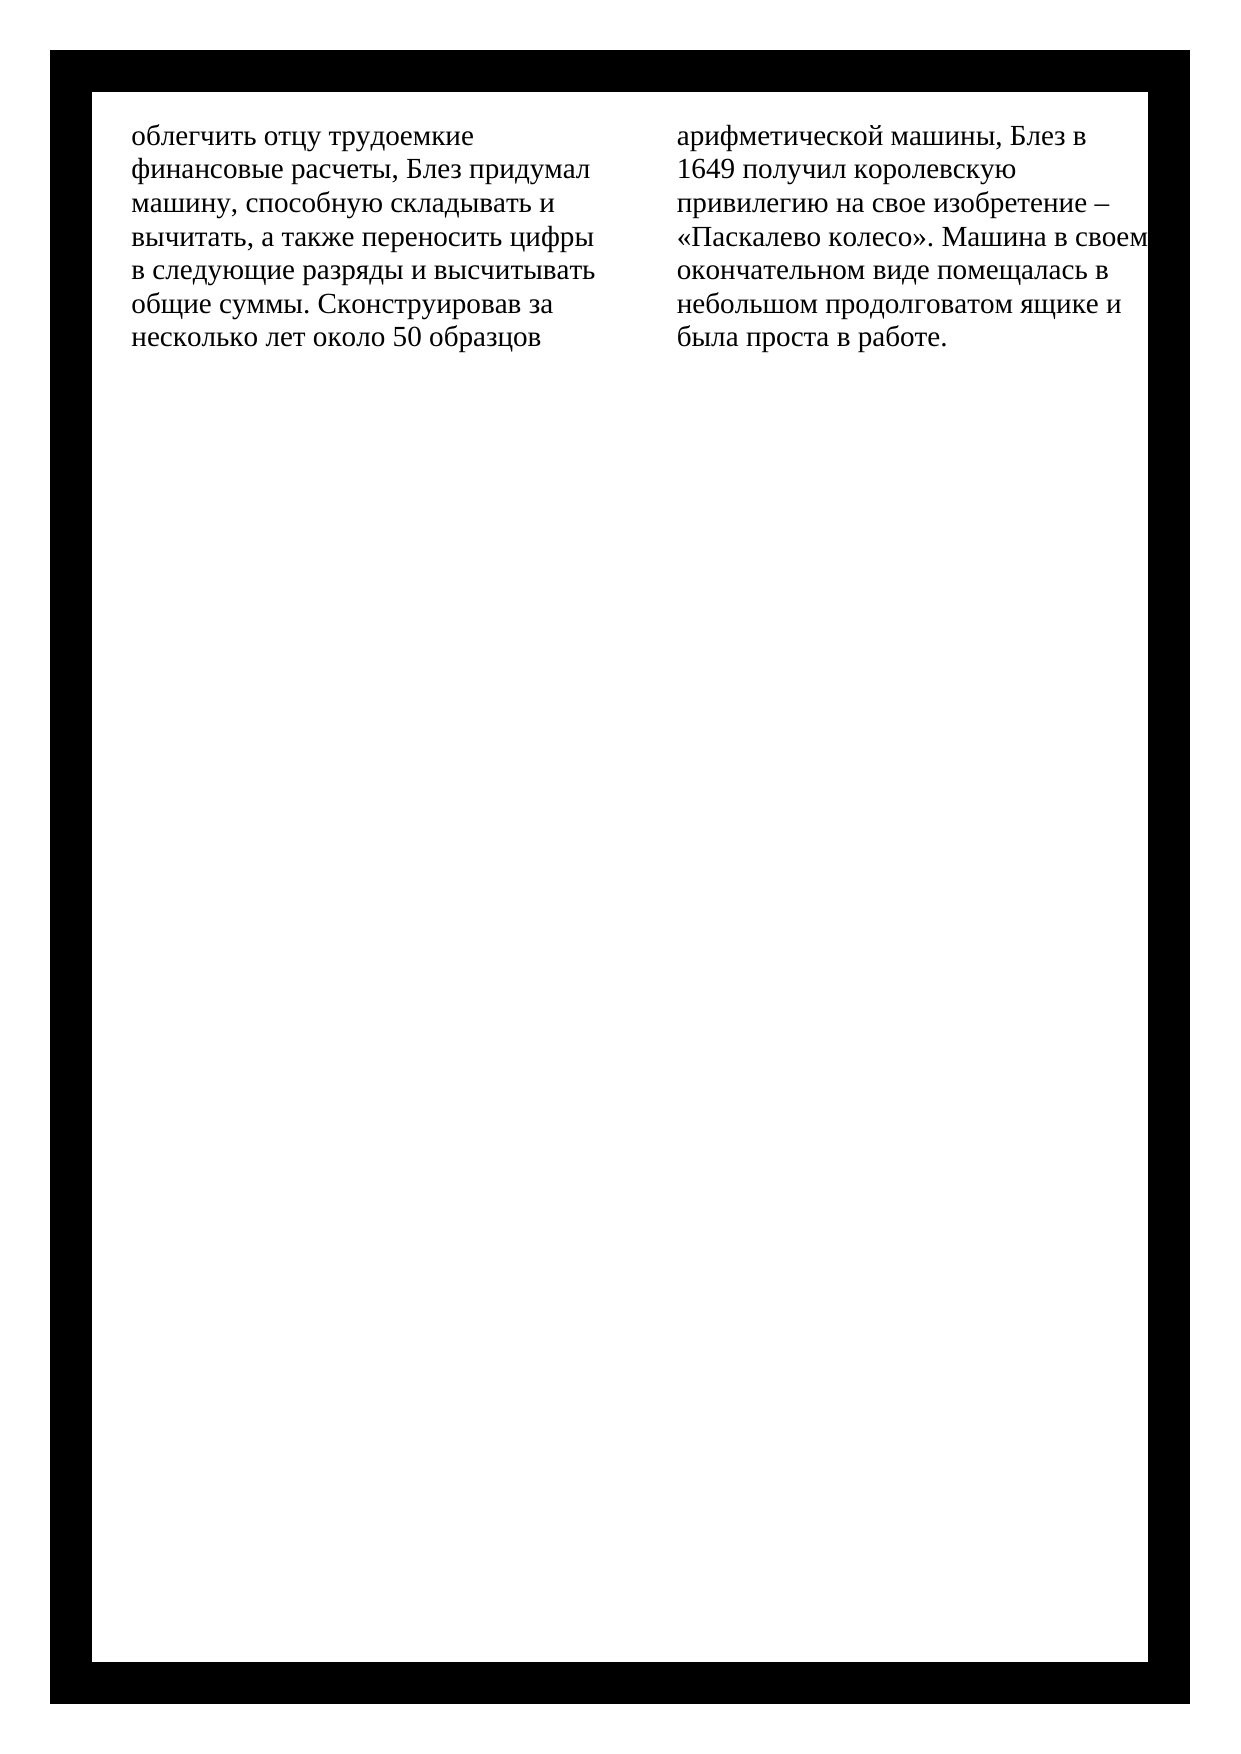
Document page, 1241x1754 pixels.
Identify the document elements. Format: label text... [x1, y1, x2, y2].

text арифметической машины, Блез в 1649 получил королевскую привилегию на свое изобретение – «Паскалево колесо». Машина в своем окончательном виде помещалась в небольшом продолговатом ящике и была проста в работе. [677, 118, 1148, 353]
text облегчить отцу трудоемкие финансовые расчеты, Блез придумал машину, способную складывать и вычитать, а также переносить цифры в следующие разряды и высчитывать общие суммы. Сконструировав за несколько лет около 50 образцов [131, 118, 603, 353]
